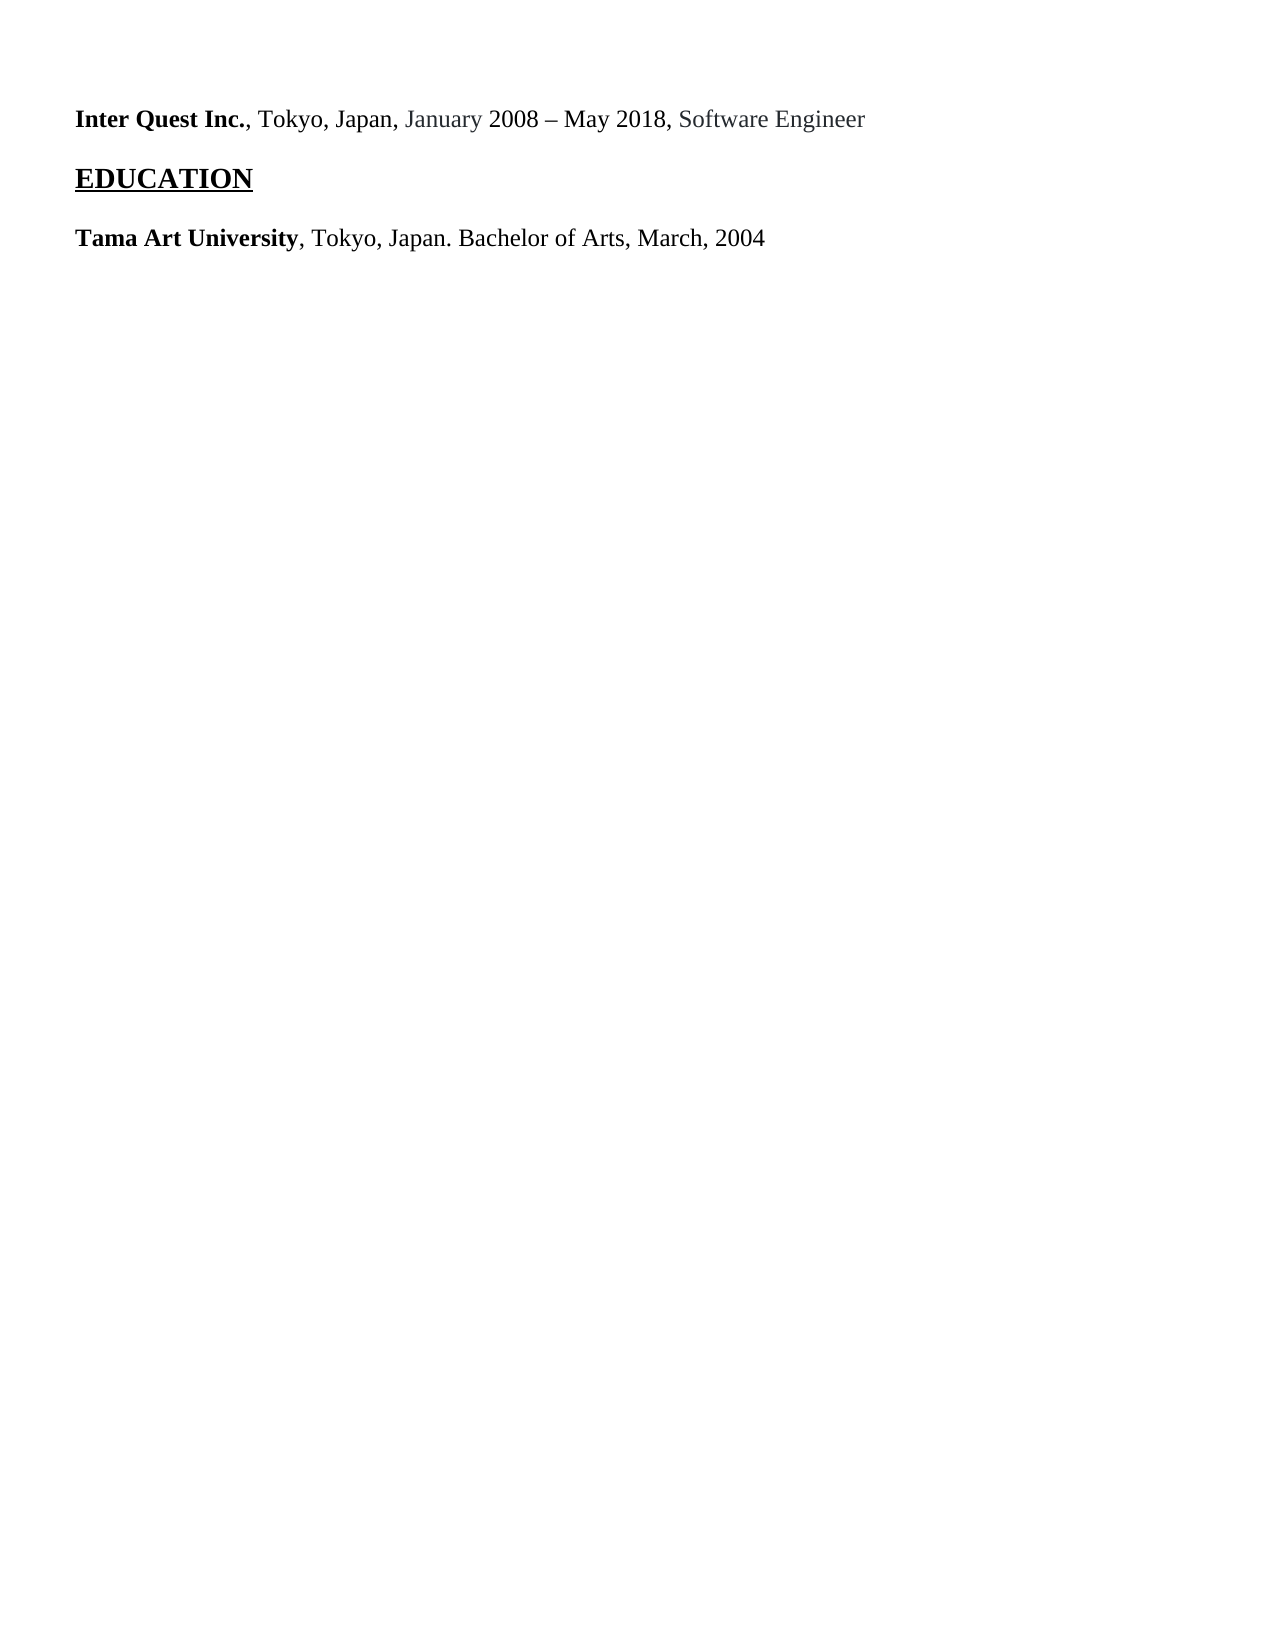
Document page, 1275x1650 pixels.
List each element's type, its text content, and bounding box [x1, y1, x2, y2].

text EDUCATION [75, 161, 1200, 195]
text Tama Art University, Tokyo, Japan. Bachelor of Arts, March, 2004 [75, 223, 1200, 252]
text Inter Quest Inc., Tokyo, Japan, January 2008 – May 2018, Software Engineer [75, 104, 1200, 132]
